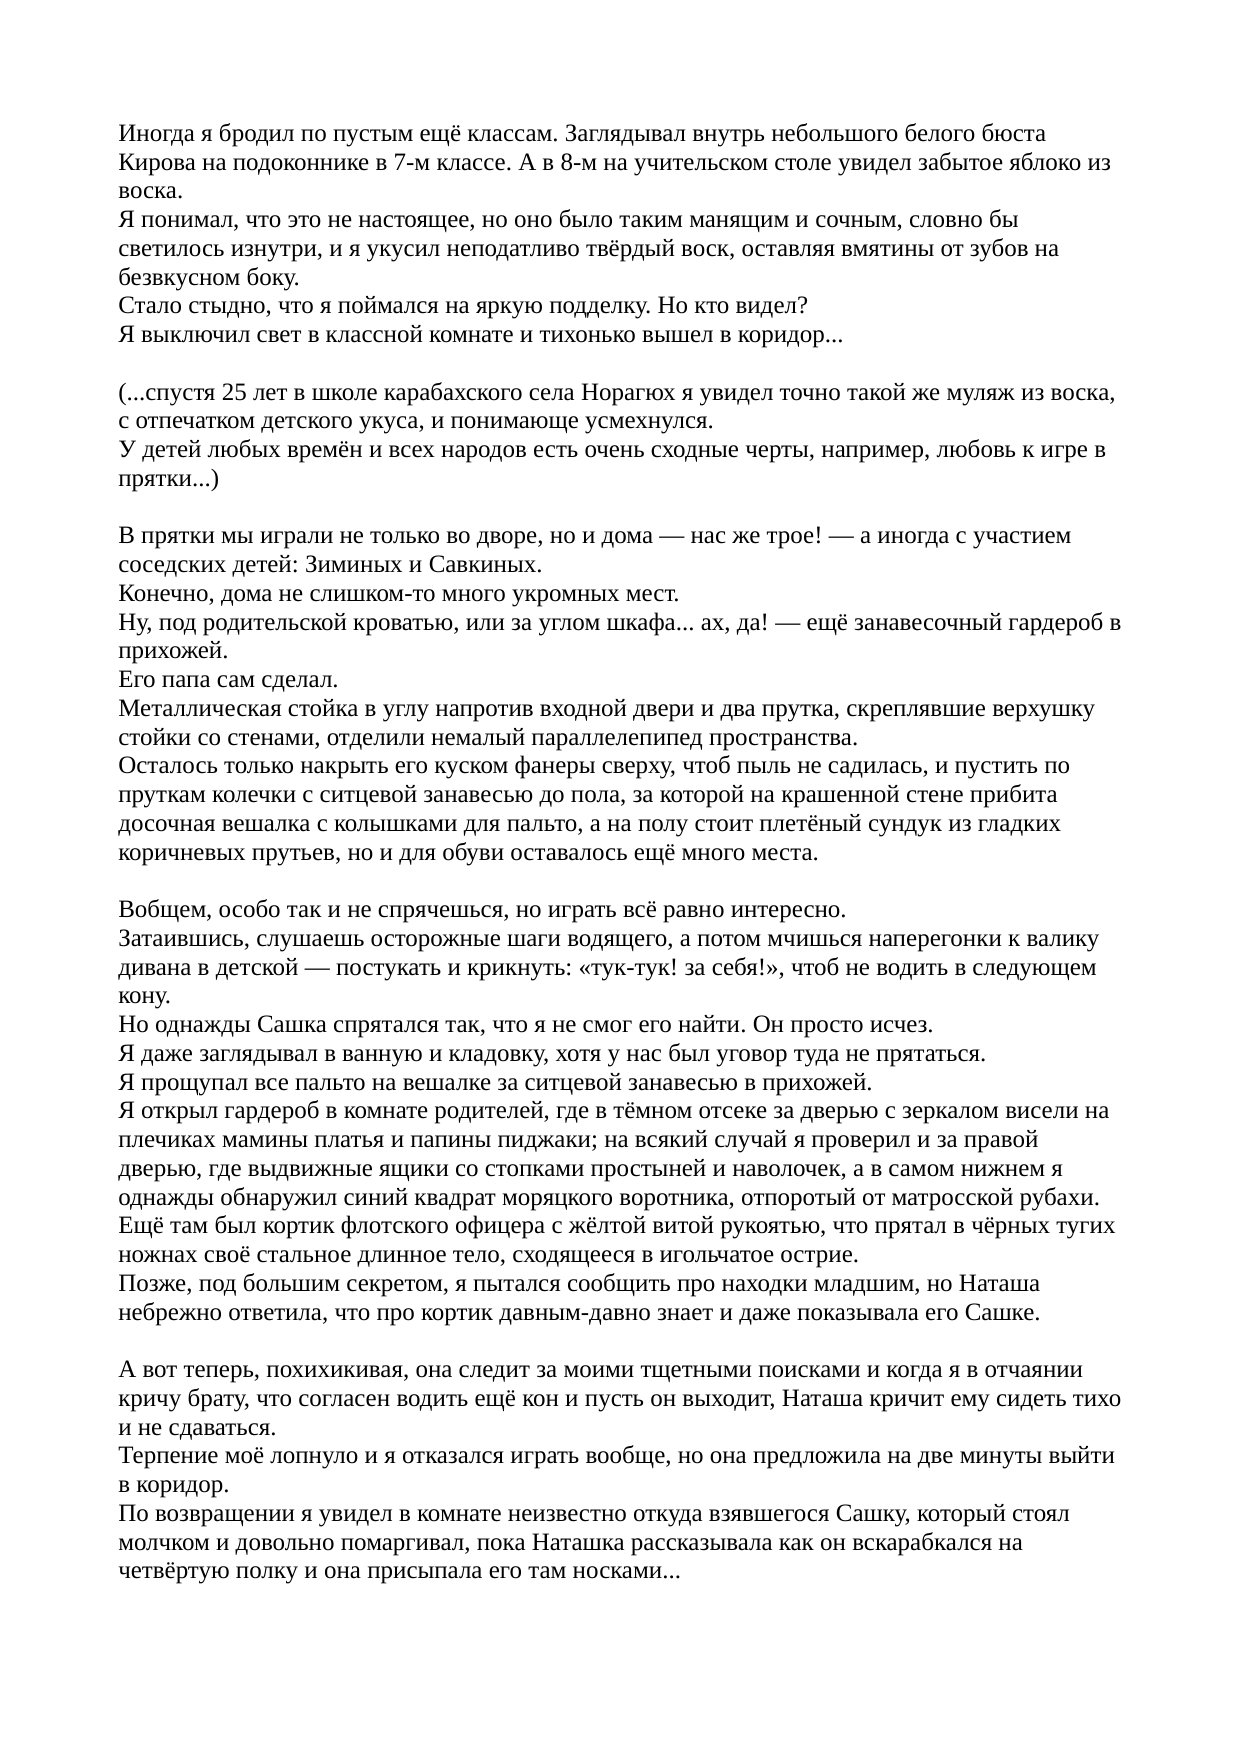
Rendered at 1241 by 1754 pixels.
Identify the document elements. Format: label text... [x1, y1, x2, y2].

text Ну, под родительской кроватью, или за углом шкафа... ах, да! — ещё занавесочный гардероб в прихожей. [118, 607, 1122, 664]
text Позже, под большим секретом, я пытался сообщить про находки младшим, но Наташа небрежно ответила, что про кортик давным-давно знает и даже показывала его Сашке. [118, 1268, 1122, 1326]
text Я открыл гардероб в комнате родителей, где в тёмном отсеке за дверью с зеркалом висели на плечиках мамины платья и папины пиджаки; на всякий случай я проверил и за правой дверью, где выдвижные ящики со стопками простыней и наволочек, а в самом нижнем я однажды обнаружил синий квадрат моряцкого воротника, отпоротый от матросской рубахи. [118, 1096, 1122, 1211]
text Осталось только накрыть его куском фанеры сверху, чтоб пыль не садилась, и пустить по пруткам колечки с ситцевой занавесью до пола, за которой на крашенной стене прибита досочная вешалка с колышками для пальто, а на полу стоит плетёный сундук из гладких коричневых прутьев, но и для обуви оставалось ещё много места. [118, 751, 1122, 866]
text Металлическая стойка в углу напротив входной двери и два прутка, скреплявшие верхушку стойки со стенами, отделили немалый параллелепипед пространства. [118, 693, 1122, 751]
text В прятки мы играли не только во дворе, но и дома — нас же трое! — а иногда с участием соседских детей: Зиминых и Савкиных. [118, 521, 1122, 578]
text Иногда я бродил по пустым ещё классам. Заглядывал внутрь небольшого белого бюста Кирова на подоконнике в 7-м классе. А в 8-м на учительском столе увидел забытое яблоко из воска. [118, 118, 1122, 204]
text Терпение моё лопнуло и я отказался играть вообще, но она предложила на две минуты выйти в коридор. [118, 1441, 1122, 1498]
text Я понимал, что это не настоящее, но оно было таким манящим и сочным, словно бы светилось изнутри, и я укусил неподатливо твёрдый воск, оставляя вмятины от зубов на безвкусном боку. [118, 204, 1122, 291]
text Его папа сам сделал. [118, 664, 1122, 693]
text Вобщем, особо так и не спрячешься, но играть всё равно интересно. [118, 894, 1122, 923]
text Конечно, дома не слишком-то много укромных мест. [118, 578, 1122, 607]
text Я даже заглядывал в ванную и кладовку, хотя у нас был уговор туда не прятаться. [118, 1038, 1122, 1067]
text А вот теперь, похихикивая, она следит за моими тщетными поисками и когда я в отчаянии кричу брату, что согласен водить ещё кон и пусть он выходит, Наташа кричит ему сидеть тихо и не сдаваться. [118, 1354, 1122, 1441]
text Ещё там был кортик флотского офицера с жёлтой витой рукоятью, что прятал в чёрных тугих ножнах своё стальное длинное тело, сходящееся в игольчатое острие. [118, 1211, 1122, 1268]
text Но однажды Сашка спрятался так, что я не смог его найти. Он просто исчез. [118, 1009, 1122, 1038]
text (...спустя 25 лет в школе карабахского села Норагюх я увидел точно такой же муляж из воска, с отпечатком детского укуса, и понимающе усмехнулся. [118, 377, 1122, 434]
text У детей любых времён и всех народов есть очень сходные черты, например, любовь к игре в прятки...) [118, 434, 1122, 492]
text Затаившись, слушаешь осторожные шаги водящего, а потом мчишься наперегонки к валику дивана в детской — постукать и крикнуть: «тук-тук! за себя!», чтоб не водить в следующем кону. [118, 923, 1122, 1009]
text По возвращении я увидел в комнате неизвестно откуда взявшегося Сашку, который стоял молчком и довольно помаргивал, пока Наташка рассказывала как он вскарабкался на четвёртую полку и она присыпала его там носками... [118, 1498, 1122, 1584]
text Я выключил свет в классной комнате и тихонько вышел в коридор... [118, 319, 1122, 348]
text Стало стыдно, что я поймался на яркую подделку. Но кто видел? [118, 291, 1122, 319]
text Я прощупал все пальто на вешалке за ситцевой занавесью в прихожей. [118, 1067, 1122, 1096]
